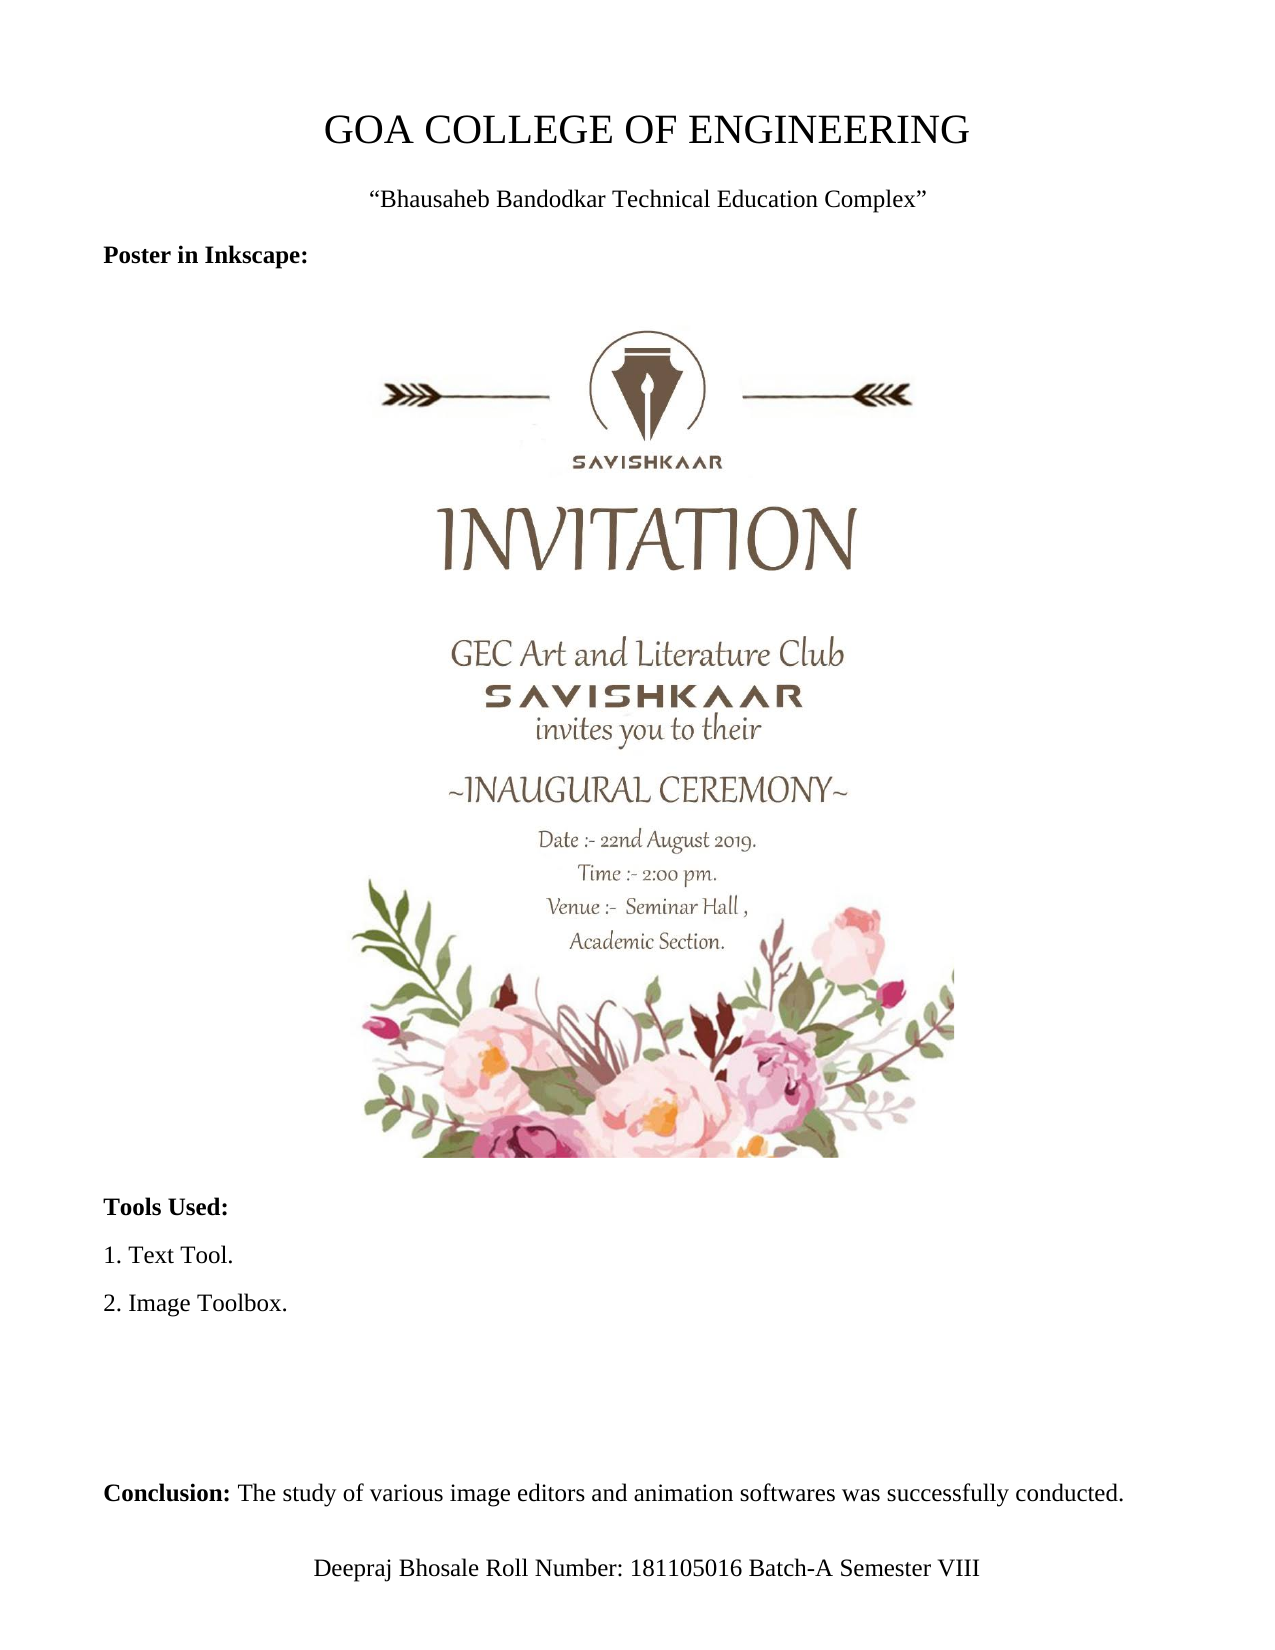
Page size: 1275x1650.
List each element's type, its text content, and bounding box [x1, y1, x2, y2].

text 1. Text Tool. [103, 1240, 1191, 1269]
text 2. Image Toolbox. [103, 1288, 1191, 1316]
text Poster in Inkscape: [103, 240, 1191, 269]
picture [339, 288, 955, 1158]
text Tools Used: [103, 1192, 1191, 1221]
text Conclusion: The study of various image editors and animation softwares was successfully conducted. [103, 1478, 1191, 1507]
